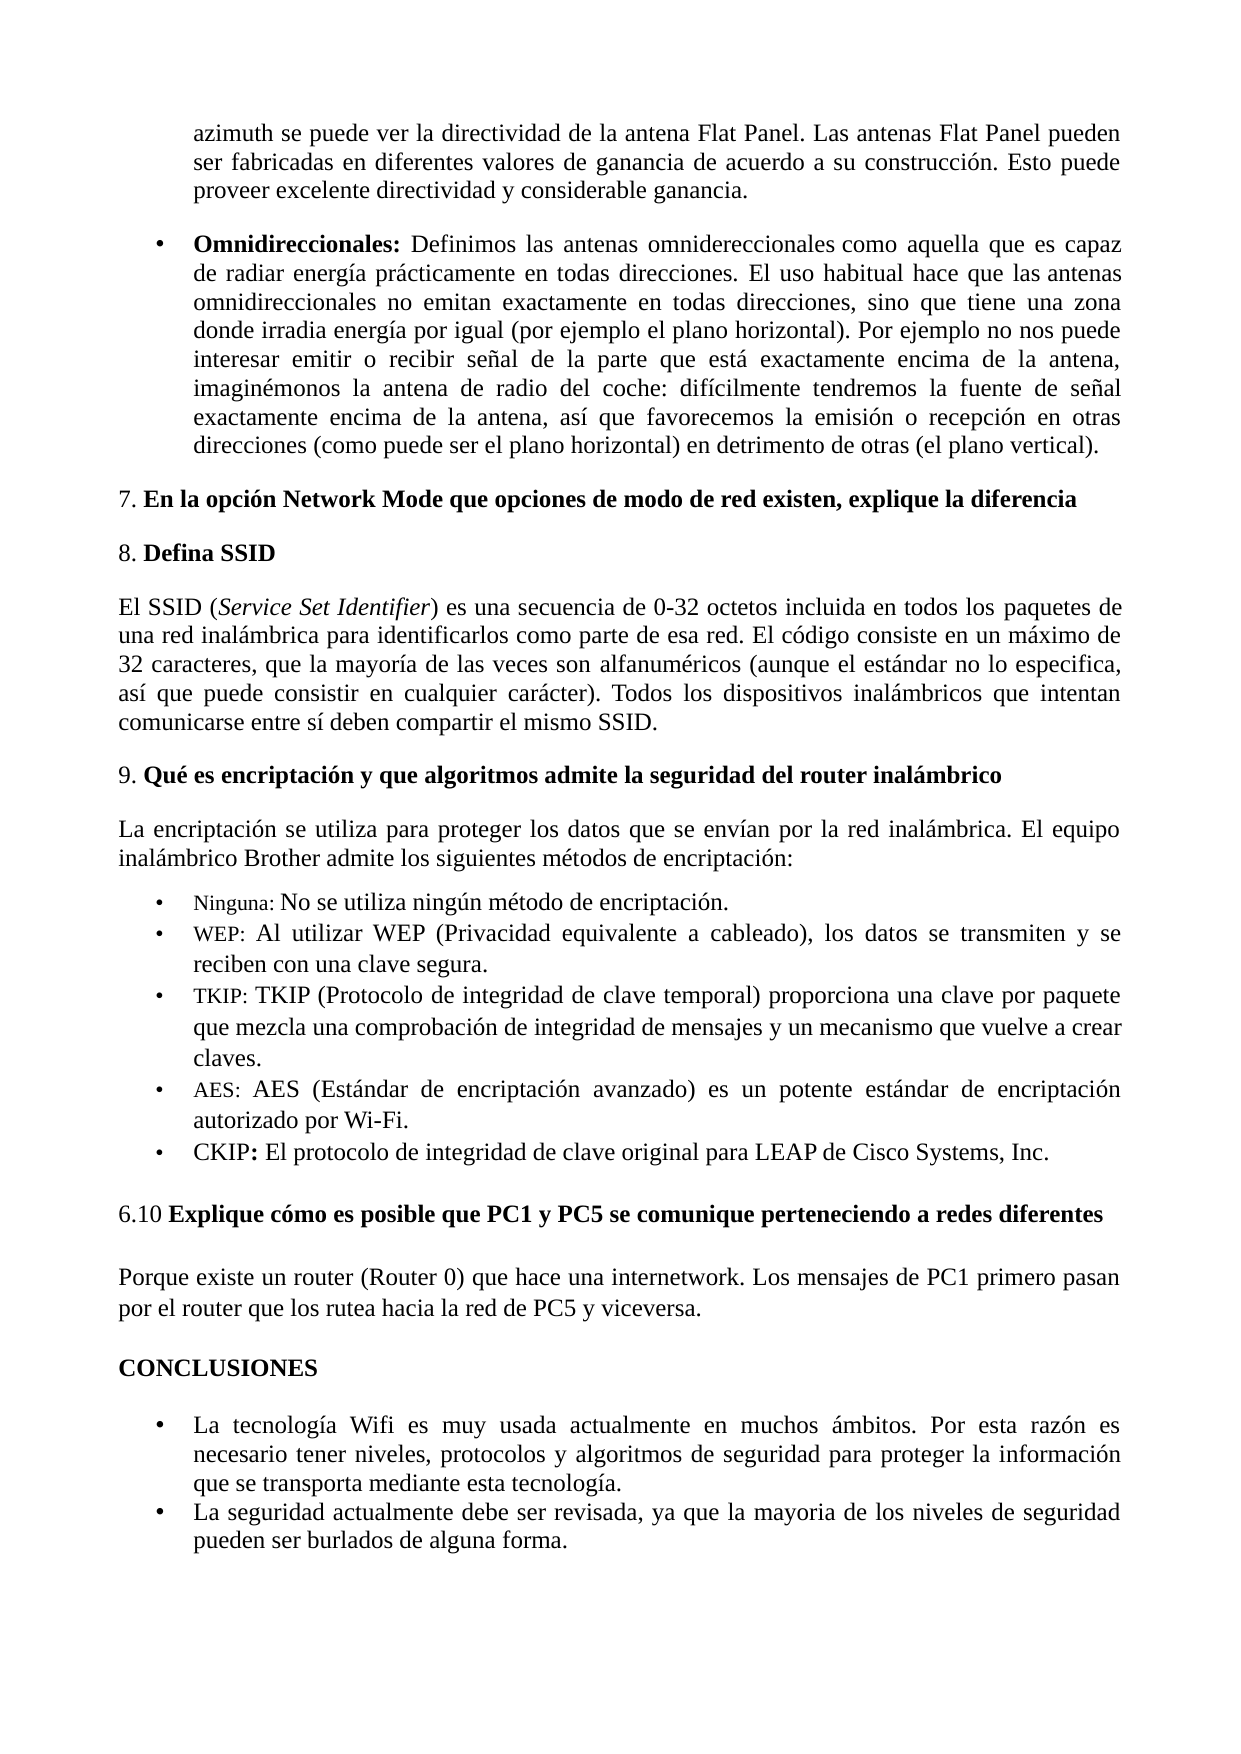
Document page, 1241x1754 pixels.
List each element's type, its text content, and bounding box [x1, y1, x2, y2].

list azimuth se puede ver la directividad de la antena Flat Panel. Las antenas Flat Panel pueden ser fabricadas en diferentes valores de ganancia de acuerdo a su construcción. Esto puede proveer excelente directividad y considerable ganancia. [156, 118, 1122, 204]
list La tecnología Wifi es muy usada actualmente en muchos ámbitos. Por esta razón es necesario tener niveles, protocolos y algoritmos de seguridad para proteger la información que se transporta mediante esta tecnología. [156, 1411, 1122, 1497]
text La encriptación se utiliza para proteger los datos que se envían por la red inalámbrica. El equipo inalámbrico Brother admite los siguientes métodos de encriptación: [118, 814, 1122, 872]
list Omnidireccionales: Definimos las antenas omnidereccionales como aquella que es capaz de radiar energía prácticamente en todas direcciones. El uso habitual hace que las antenas omnidireccionales no emitan exactamente en todas direcciones, sino que tiene una zona donde irradia energía por igual (por ejemplo el plano horizontal). Por ejemplo no nos puede interesar emitir o recibir señal de la parte que está exactamente encima de la antena, imaginémonos la antena de radio del coche: difícilmente tendremos la fuente de señal exactamente encima de la antena, así que favorecemos la emisión o recepción en otras direcciones (como puede ser el plano horizontal) en detrimento de otras (el plano vertical). [156, 229, 1122, 459]
list El SSID (Service Set Identifier) es una secuencia de 0-32 octetos incluida en todos los paquetes de una red inalámbrica para identificarlos como parte de esa red. El código consiste en un máximo de 32 caracteres, que la mayoría de las veces son alfanuméricos (aunque el estándar no lo especifica, así que puede consistir en cualquier carácter). Todos los dispositivos inalámbricos que intentan comunicarse entre sí deben compartir el mismo SSID. [118, 592, 1122, 736]
list La seguridad actualmente debe ser revisada, ya que la mayoria de los niveles de seguridad pueden ser burlados de alguna forma. [156, 1497, 1122, 1554]
list CKIP: El protocolo de integridad de clave original para LEAP de Cisco Systems, Inc. [156, 1134, 1122, 1166]
list 8. Defina SSID [118, 538, 1122, 567]
list WEP: Al utilizar WEP (Privacidad equivalente a cableado), los datos se transmiten y se reciben con una clave segura. [156, 916, 1122, 978]
list 7. En la opción Network Mode que opciones de modo de red existen, explique la diferencia [118, 484, 1122, 513]
list 9. Qué es encriptación y que algoritmos admite la seguridad del router inalámbrico [118, 761, 1122, 789]
list CONCLUSIONES [118, 1353, 1122, 1382]
text Porque existe un router (Router 0) que hace una internetwork. Los mensajes de PC1 primero pasan por el router que los rutea hacia la red de PC5 y viceversa. [118, 1259, 1122, 1322]
list Ninguna: No se utiliza ningún método de encriptación. [156, 884, 1122, 916]
list AES: AES (Estándar de encriptación avanzado) es un potente estándar de encriptación autorizado por Wi-Fi. [156, 1072, 1122, 1134]
text 6.10 Explique cómo es posible que PC1 y PC5 se comunique perteneciendo a redes diferentes [118, 1197, 1122, 1228]
list TKIP: TKIP (Protocolo de integridad de clave temporal) proporciona una clave por paquete que mezcla una comprobación de integridad de mensajes y un mecanismo que vuelve a crear claves. [156, 978, 1122, 1072]
